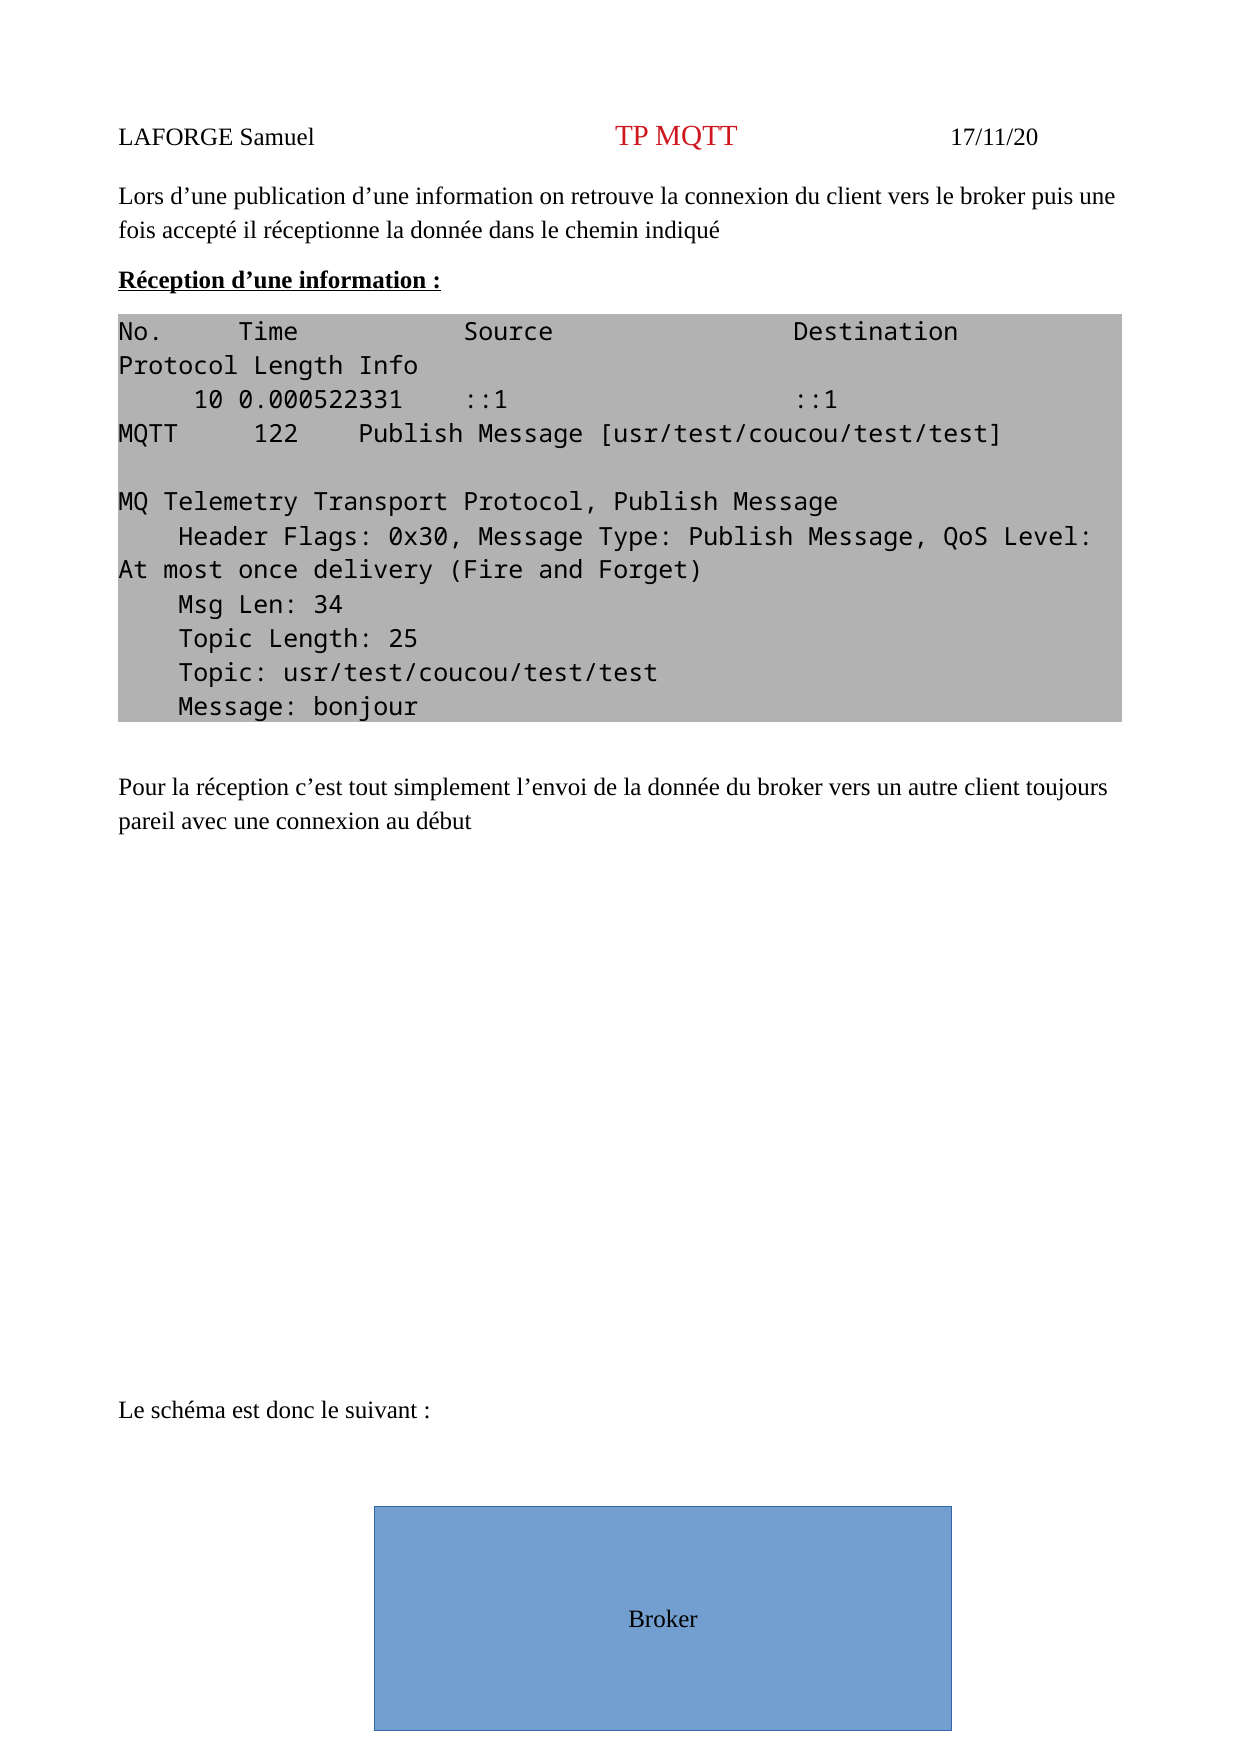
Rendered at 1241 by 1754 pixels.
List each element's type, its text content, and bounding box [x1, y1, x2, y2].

text MQ Telemetry Transport Protocol, Publish Message [118, 484, 1122, 518]
text 10 0.000522331 ::1 ::1 MQTT 122 Publish Message [usr/test/coucou/test/test] [118, 382, 1122, 450]
text Topic Length: 25 [118, 620, 1122, 654]
text Msg Len: 34 [118, 586, 1122, 620]
text Header Flags: 0x30, Message Type: Publish Message, QoS Level: At most once delivery (Fire and Forget) [118, 518, 1122, 586]
text No. Time Source Destination Protocol Length Info [118, 314, 1122, 382]
text Le schéma est donc le suivant : [118, 1395, 1122, 1423]
text Message: bonjour [118, 688, 1122, 722]
text Topic: usr/test/coucou/test/test [118, 654, 1122, 688]
text Réception d’une information : [118, 265, 1122, 293]
text Pour la réception c’est tout simplement l’envoi de la donnée du broker vers un autre client toujours pareil avec une connexion au début [118, 772, 1122, 835]
text Lors d’une publication d’une information on retrouve la connexion du client vers le broker puis une fois accepté il réceptionne la donnée dans le chemin indiqué [118, 181, 1122, 244]
